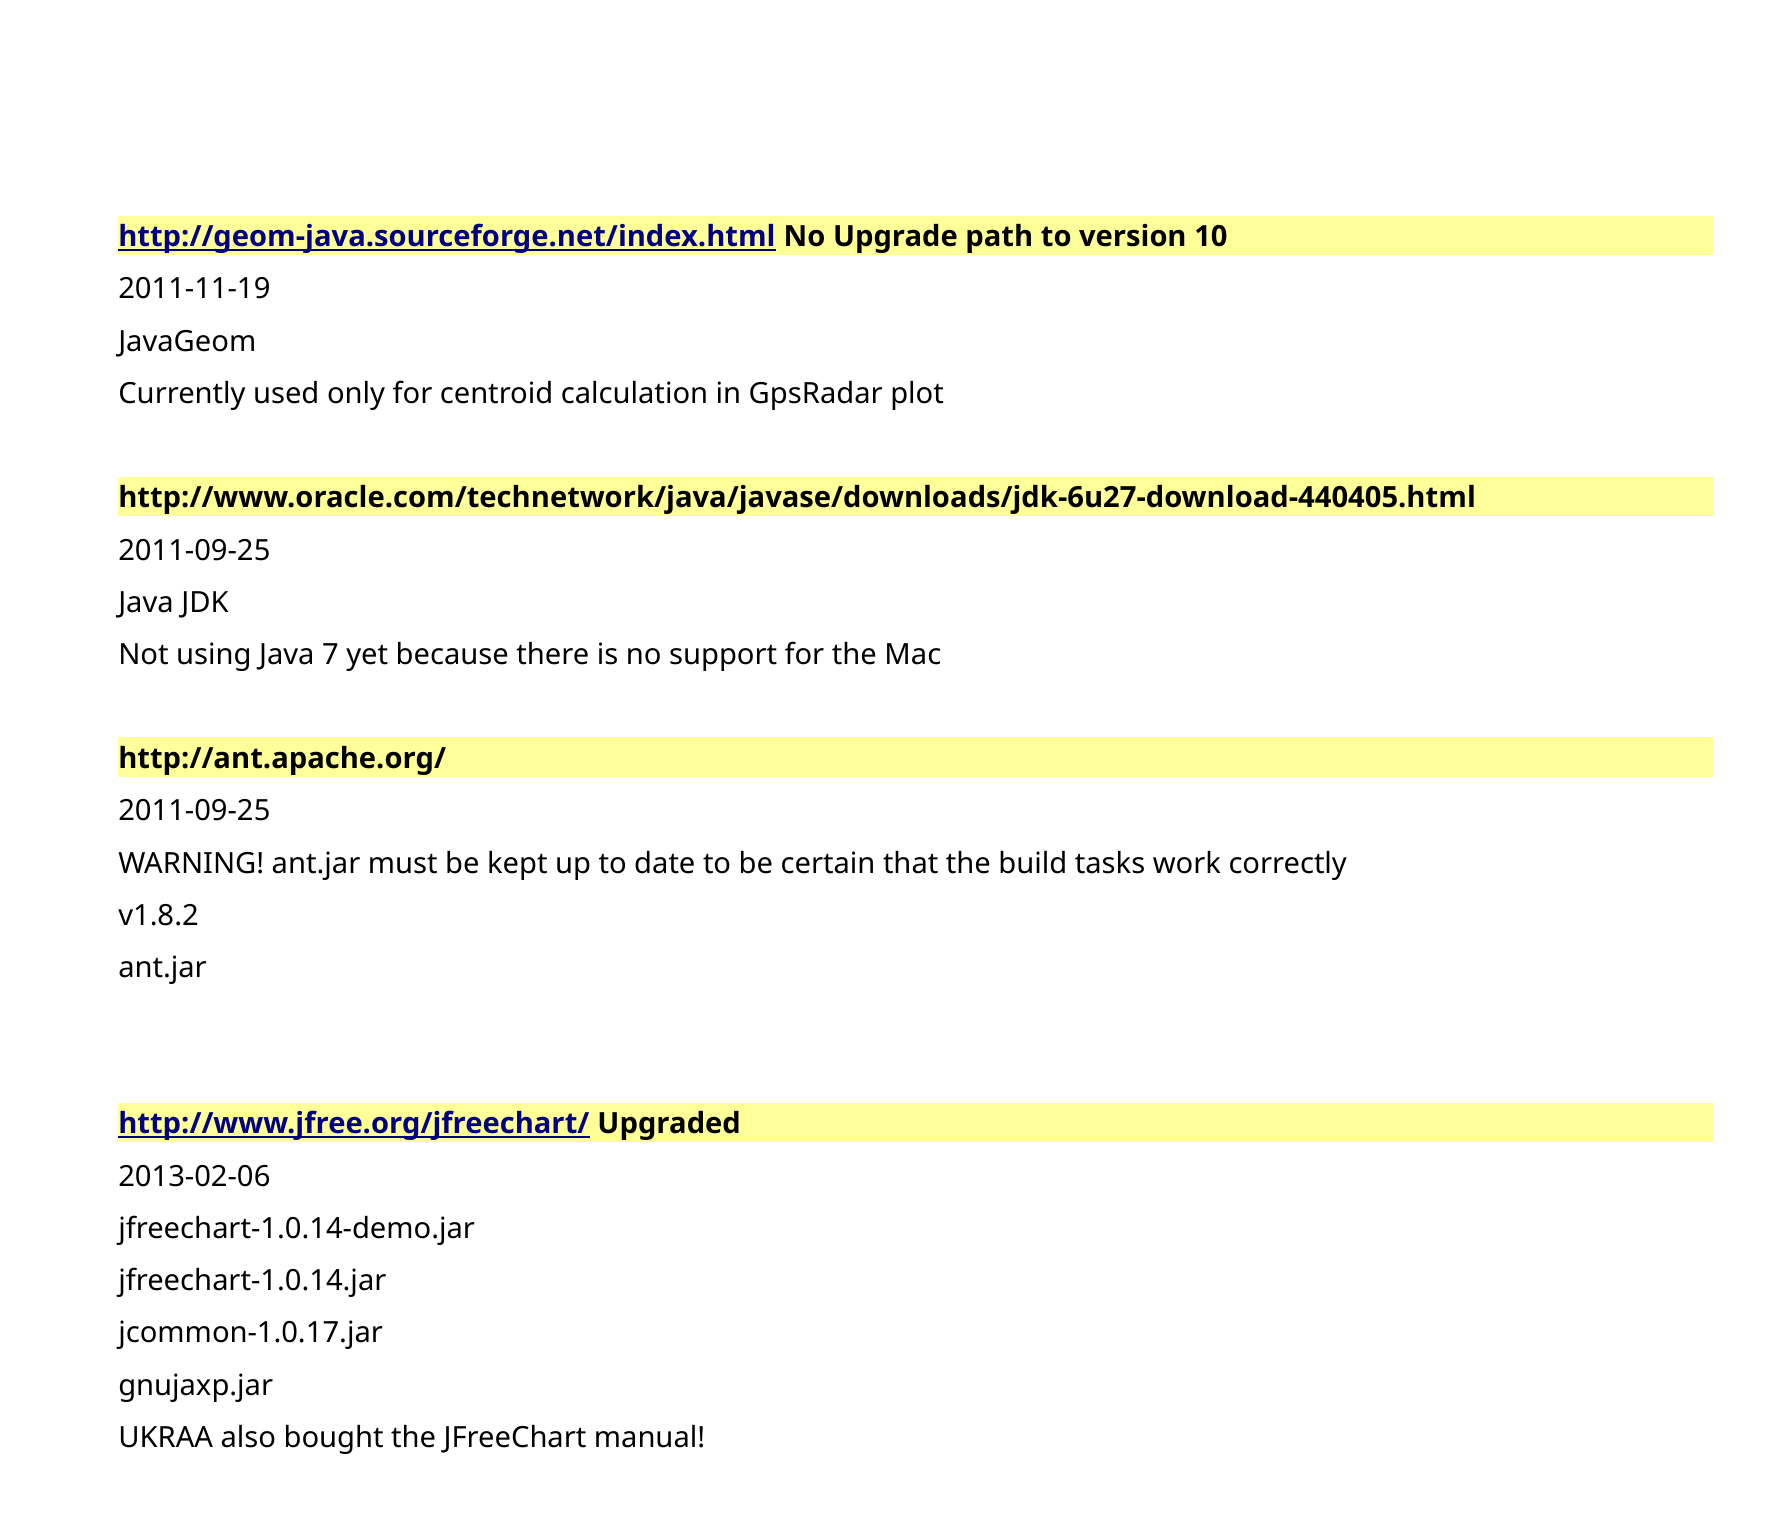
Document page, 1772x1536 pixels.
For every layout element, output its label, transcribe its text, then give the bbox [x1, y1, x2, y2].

text UKRAA also bought the JFreeChart manual! [118, 1416, 1713, 1456]
text Currently used only for centroid calculation in GpsRadar plot [118, 372, 1713, 412]
text 2011-11-19 [118, 268, 1713, 307]
text jcommon-1.0.17.jar [118, 1312, 1713, 1351]
text http://www.jfree.org/jfreechart/ Upgraded [118, 1103, 1713, 1142]
text Java JDK [118, 581, 1713, 621]
text 2011-09-25 [118, 790, 1713, 829]
text WARNING! ant.jar must be kept up to date to be certain that the build tasks work correctly [118, 842, 1713, 882]
text JavaGeom [118, 320, 1713, 360]
text 2013-02-06 [118, 1155, 1713, 1195]
text Not using Java 7 yet because there is no support for the Mac [118, 633, 1713, 673]
text ant.jar [118, 946, 1713, 986]
text http://www.oracle.com/technetwork/java/javase/downloads/jdk-6u27-download-440405.html [118, 477, 1713, 516]
text jfreechart-1.0.14-demo.jar [118, 1207, 1713, 1247]
text http://geom-java.sourceforge.net/index.html No Upgrade path to version 10 [118, 216, 1713, 255]
text 2011-09-25 [118, 529, 1713, 568]
text v1.8.2 [118, 894, 1713, 934]
text gnujaxp.jar [118, 1364, 1713, 1403]
text http://ant.apache.org/ [118, 737, 1713, 777]
text jfreechart-1.0.14.jar [118, 1259, 1713, 1299]
